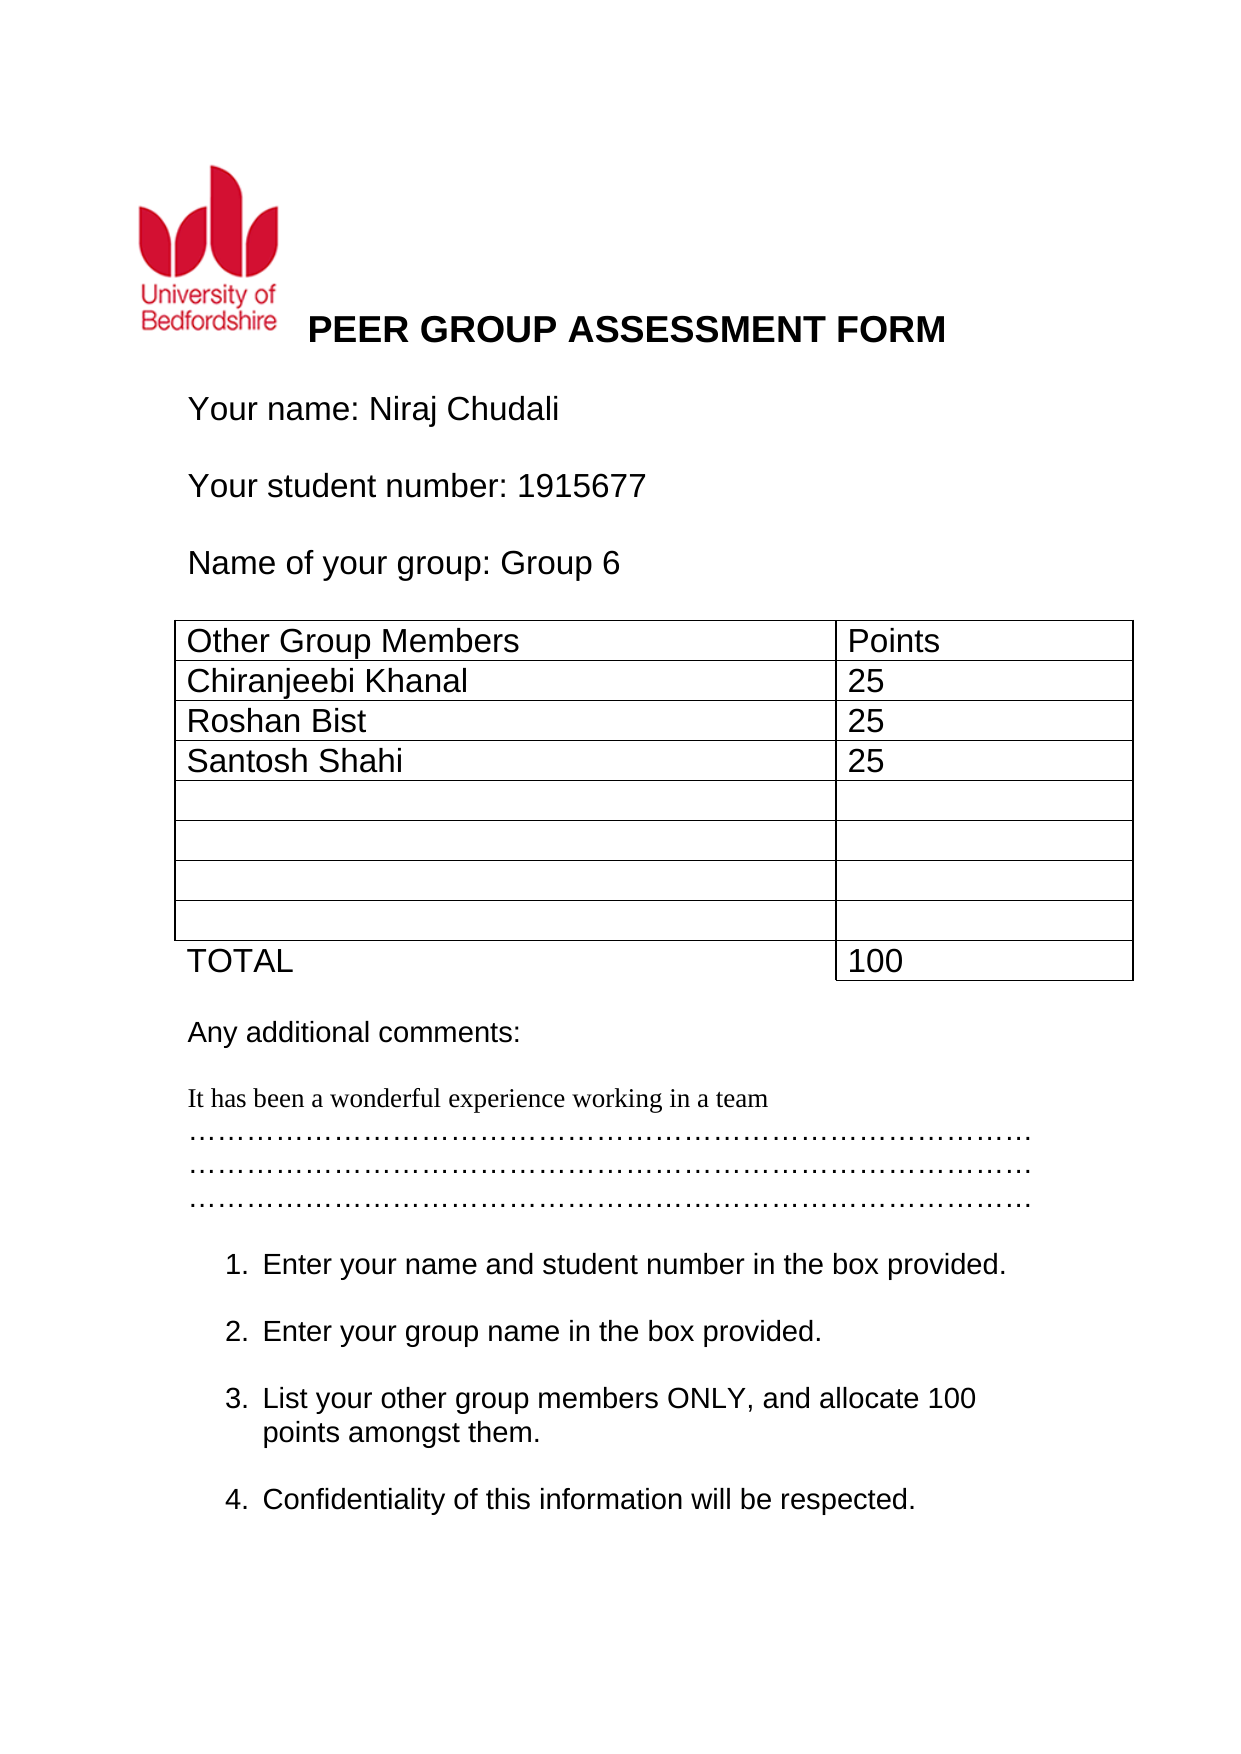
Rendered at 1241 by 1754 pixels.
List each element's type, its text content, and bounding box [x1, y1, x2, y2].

table_cell Santosh Shahi [176, 741, 835, 779]
table_cell [176, 901, 835, 939]
table_cell [176, 861, 835, 899]
text Your name: Niraj Chudali [187, 389, 1053, 427]
table_cell 25 [837, 661, 1132, 699]
list Enter your group name in the box provided. [225, 1314, 1053, 1348]
text It has been a wonderful experience working in a team ……………………………………………………………………………………………………………………………………………………………………………………………………………………………………… [187, 1082, 1053, 1213]
table_cell 100 [837, 941, 1132, 979]
table_cell [837, 781, 1132, 819]
table_cell [837, 901, 1132, 939]
table_header Points [837, 621, 1132, 659]
table_cell Chiranjeebi Khanal [176, 661, 835, 699]
table_cell [176, 821, 835, 859]
table_cell [837, 861, 1132, 899]
table_cell 25 [837, 741, 1132, 779]
text Any additional comments: [187, 1015, 1053, 1048]
list Enter your name and student number in the box provided. [225, 1247, 1053, 1281]
list Confidentiality of this information will be respected. [225, 1482, 1053, 1515]
table_cell 25 [837, 701, 1132, 739]
table_cell Roshan Bist [176, 701, 835, 739]
table_cell TOTAL [175, 941, 835, 979]
table_cell [176, 781, 835, 819]
text Your student number: 1915677 [187, 466, 1053, 504]
text Name of your group: Group 6 [187, 543, 1053, 581]
list List your other group members ONLY, and allocate 100 points amongst them. [225, 1381, 1053, 1448]
table_header Other Group Members [176, 621, 835, 659]
subtitle PEER GROUP ASSESSMENT FORM [113, 150, 1053, 351]
table_cell [837, 821, 1132, 859]
picture [113, 150, 308, 343]
